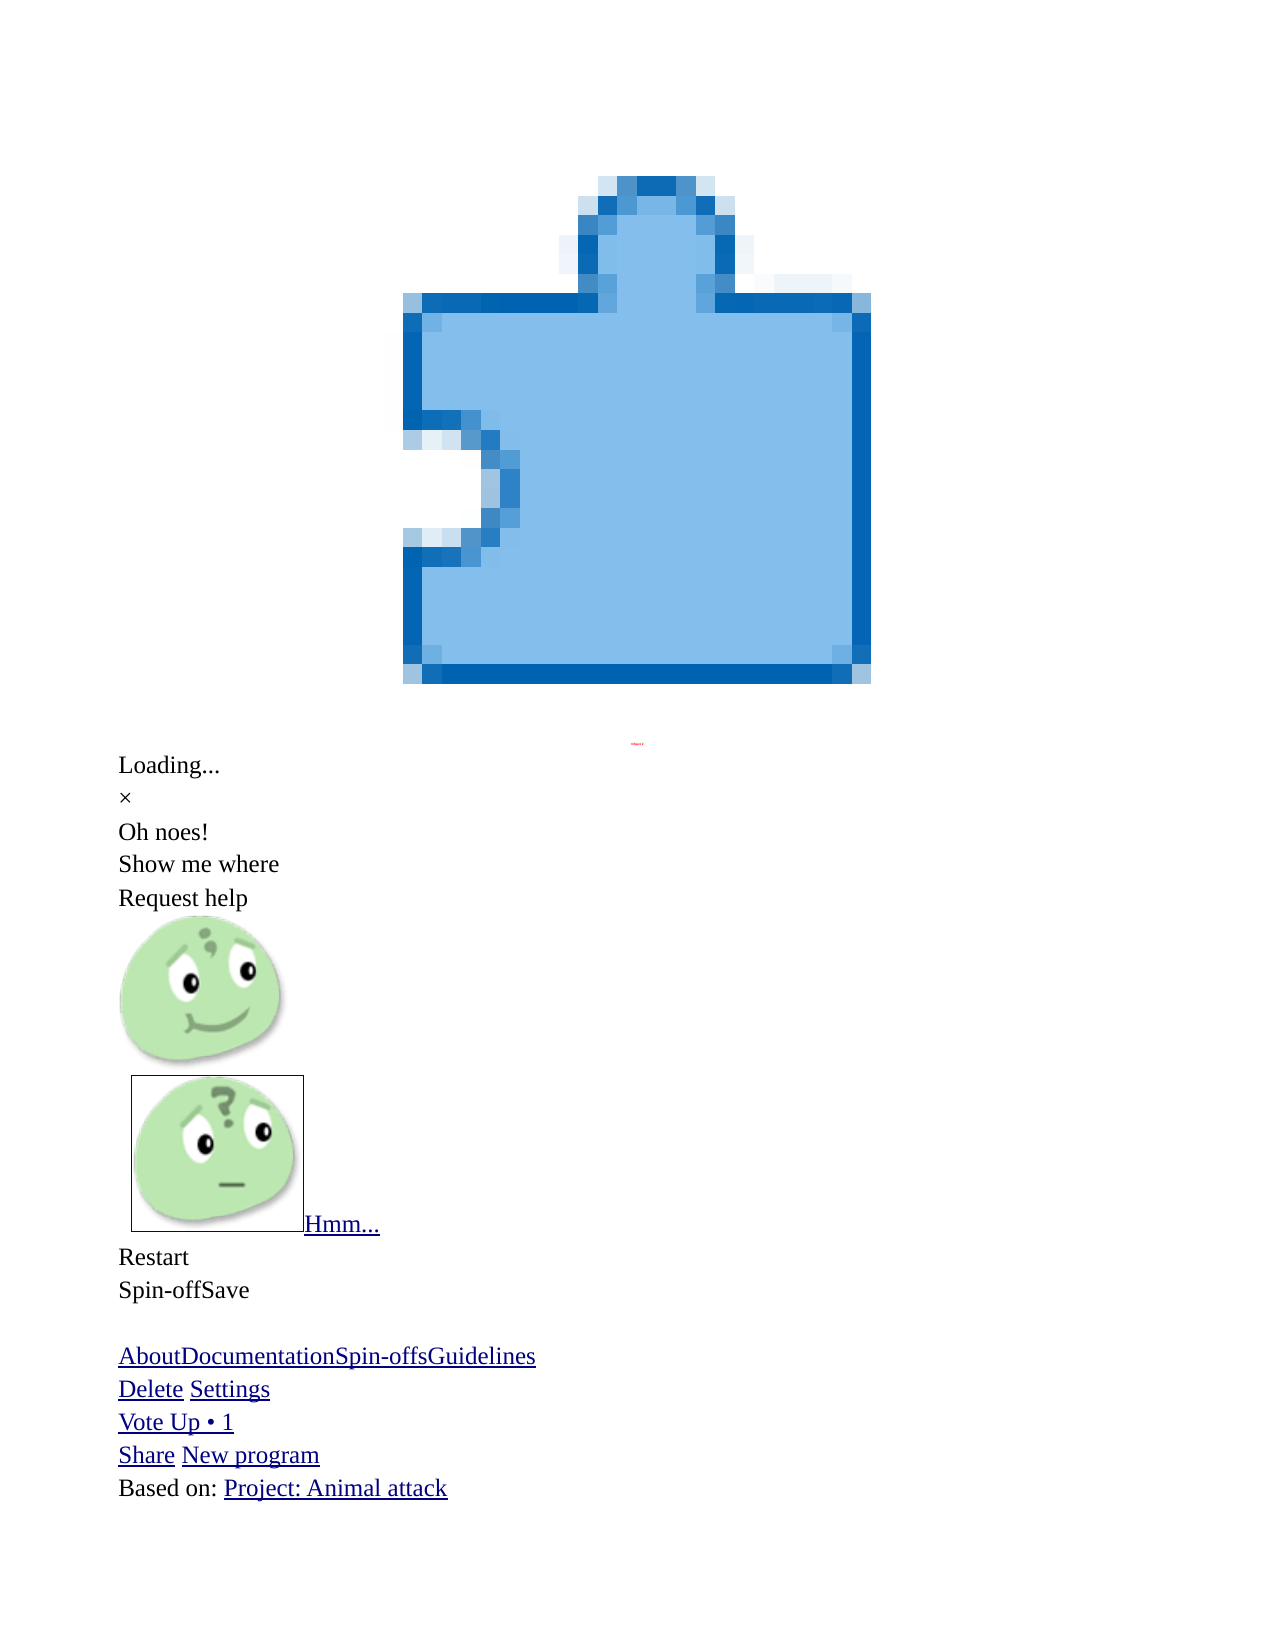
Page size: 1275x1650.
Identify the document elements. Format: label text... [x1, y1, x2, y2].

text Delete Settings [118, 1374, 1157, 1403]
picture [132, 1076, 303, 1231]
text Based on: Project: Animal attack [118, 1473, 1157, 1502]
text Show me where [118, 849, 1157, 878]
text Oh noes! [118, 817, 1157, 845]
text Request help [118, 883, 1157, 911]
text Hmm... [131, 1074, 1157, 1238]
text Share New program [118, 1440, 1157, 1469]
text Restart [118, 1242, 1157, 1271]
text Loading... [118, 751, 1157, 779]
text × [118, 783, 1157, 812]
text Spin-offSave [118, 1275, 1157, 1304]
text AboutDocumentationSpin-offsGuidelines [118, 1341, 1157, 1370]
picture [118, 915, 289, 1071]
text Vote Up • 1 [118, 1407, 1157, 1436]
